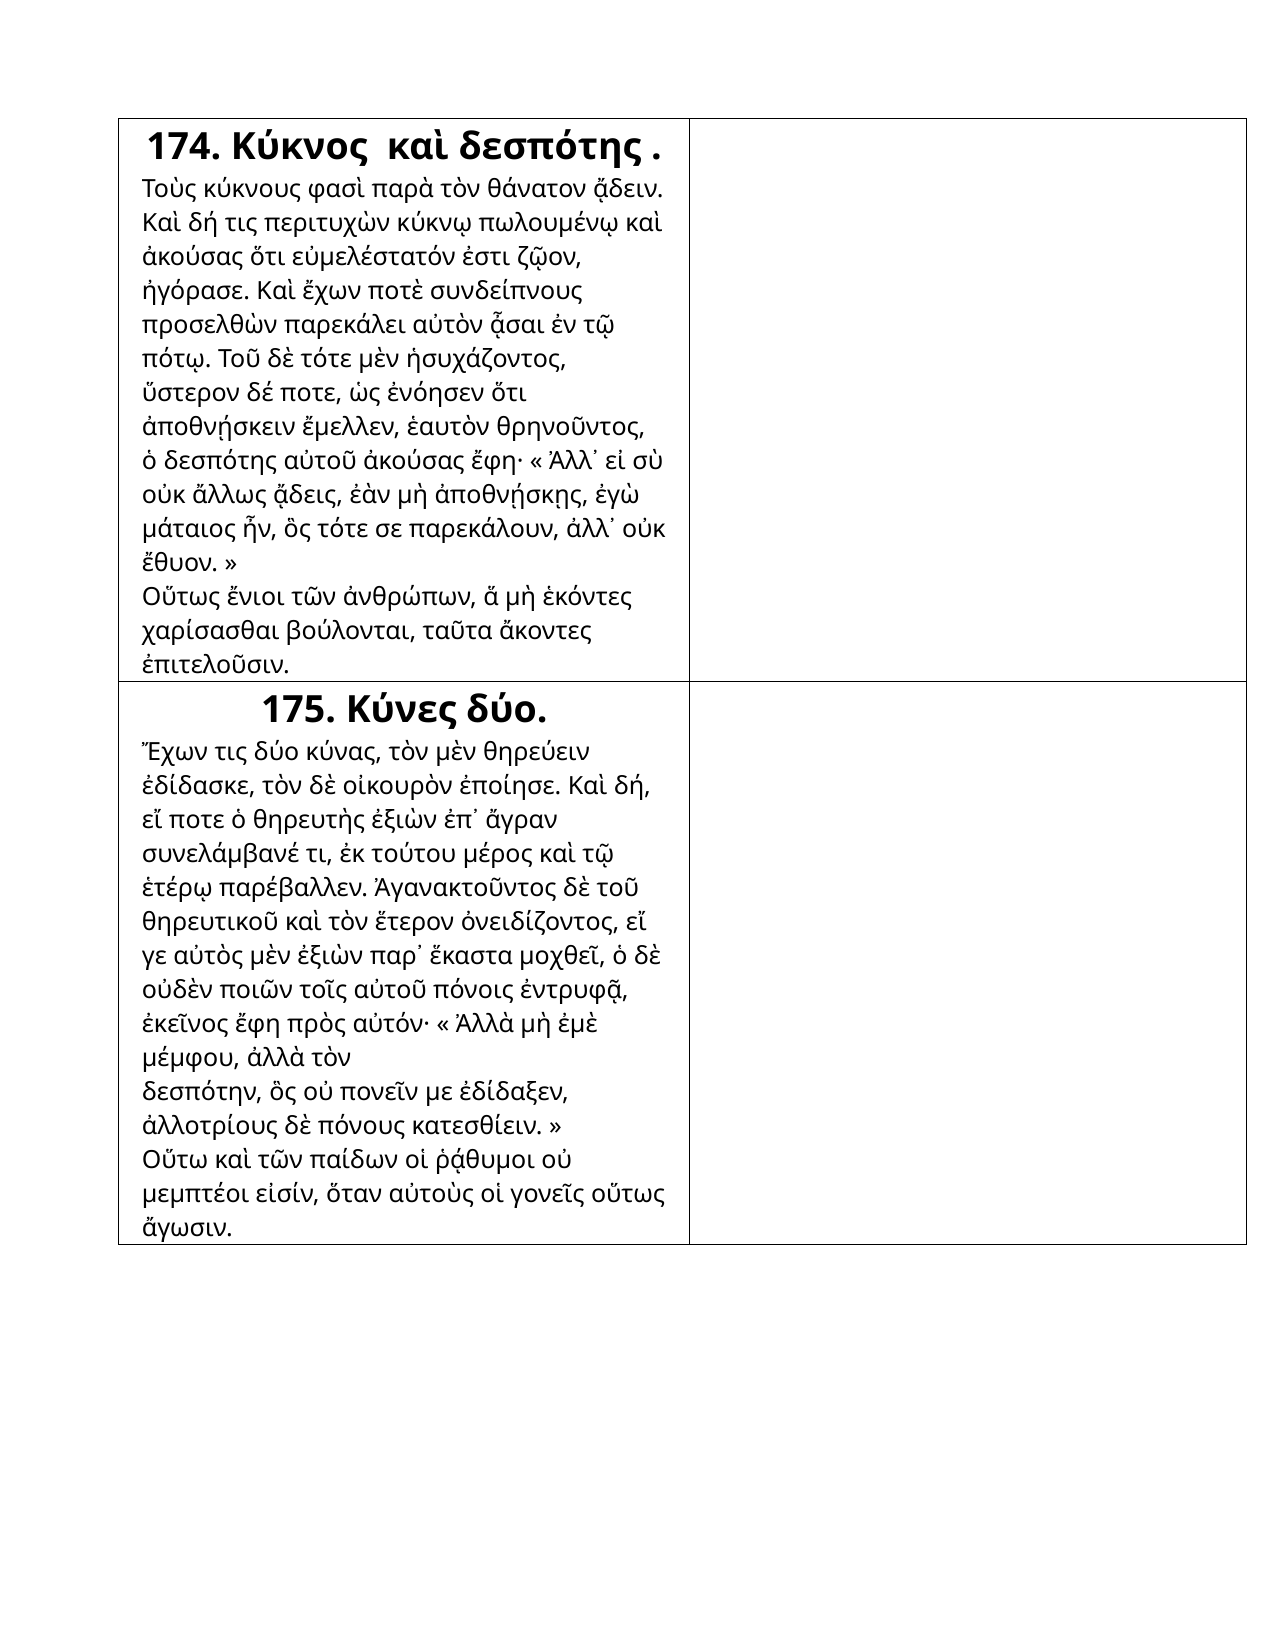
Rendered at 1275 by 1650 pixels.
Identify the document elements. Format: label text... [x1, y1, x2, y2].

table_cell 174. Κύκνος καὶ δεσπότης . Τοὺς κύκνους φασὶ παρὰ τὸν θάνατον ᾄδειν. Καὶ δή τις περιτυχὼν κύκνῳ πωλουμένῳ καὶ ἀκούσας ὅτι εὐμελέστατόν ἐστι ζῷον, ἠγόρασε. Καὶ ἔχων ποτὲ συνδείπνους προσελθὼν παρεκάλει αὐτὸν ᾆσαι ἐν τῷ πότῳ. Τοῦ δὲ τότε μὲν ἡσυχάζοντος, ὕστερον δέ ποτε, ὡς ἐνόησεν ὅτι ἀποθνῄσκειν ἔμελλεν, ἑαυτὸν θρηνοῦντος, ὁ δεσπότης αὐτοῦ ἀκούσας ἔφη· « Ἀλλ᾿ εἰ σὺ οὐκ ἄλλως ᾄδεις, ἐὰν μὴ ἀποθνῄσκῃς, ἐγὼ μάταιος ἦν, ὃς τότε σε παρεκάλουν, ἀλλ᾿ οὐκ ἔθυον. » Οὕτως ἔνιοι τῶν ἀνθρώπων, ἅ μὴ ἑκόντες χαρίσασθαι βούλονται, ταῦτα ἄκοντες ἐπιτελοῦσιν. [119, 119, 689, 681]
table_cell 175. Κύνες δύο. Ἔχων τις δύο κύνας, τὸν μὲν θηρεύειν ἐδίδασκε, τὸν δὲ οἰκουρὸν ἐποίησε. Καὶ δή, εἴ ποτε ὁ θηρευτὴς ἐξιὼν ἐπ᾿ ἄγραν συνελάμβανέ τι, ἐκ τούτου μέρος καὶ τῷ ἑτέρῳ παρέβαλλεν. Ἀγανακτοῦντος δὲ τοῦ θηρευτικοῦ καὶ τὸν ἕτερον ὀνειδίζοντος, εἴ γε αὐτὸς μὲν ἐξιὼν παρ᾿ ἕκαστα μοχθεῖ, ὁ δὲ οὐδὲν ποιῶν τοῖς αὐτοῦ πόνοις ἐντρυφᾷ, ἐκεῖνος ἔφη πρὸς αὐτόν· « Ἀλλὰ μὴ ἐμὲ μέμφου, ἀλλὰ τὸν δεσπότην, ὃς οὐ πονεῖν με ἐδίδαξεν, ἀλλοτρίους δὲ πόνους κατεσθίειν. » Οὕτω καὶ τῶν παίδων οἱ ῥᾴθυμοι οὐ μεμπτέοι εἰσίν, ὅταν αὐτοὺς οἱ γονεῖς οὕτως ἄγωσιν. [119, 682, 689, 1244]
table_cell [690, 682, 1246, 1244]
table_cell [690, 119, 1246, 681]
